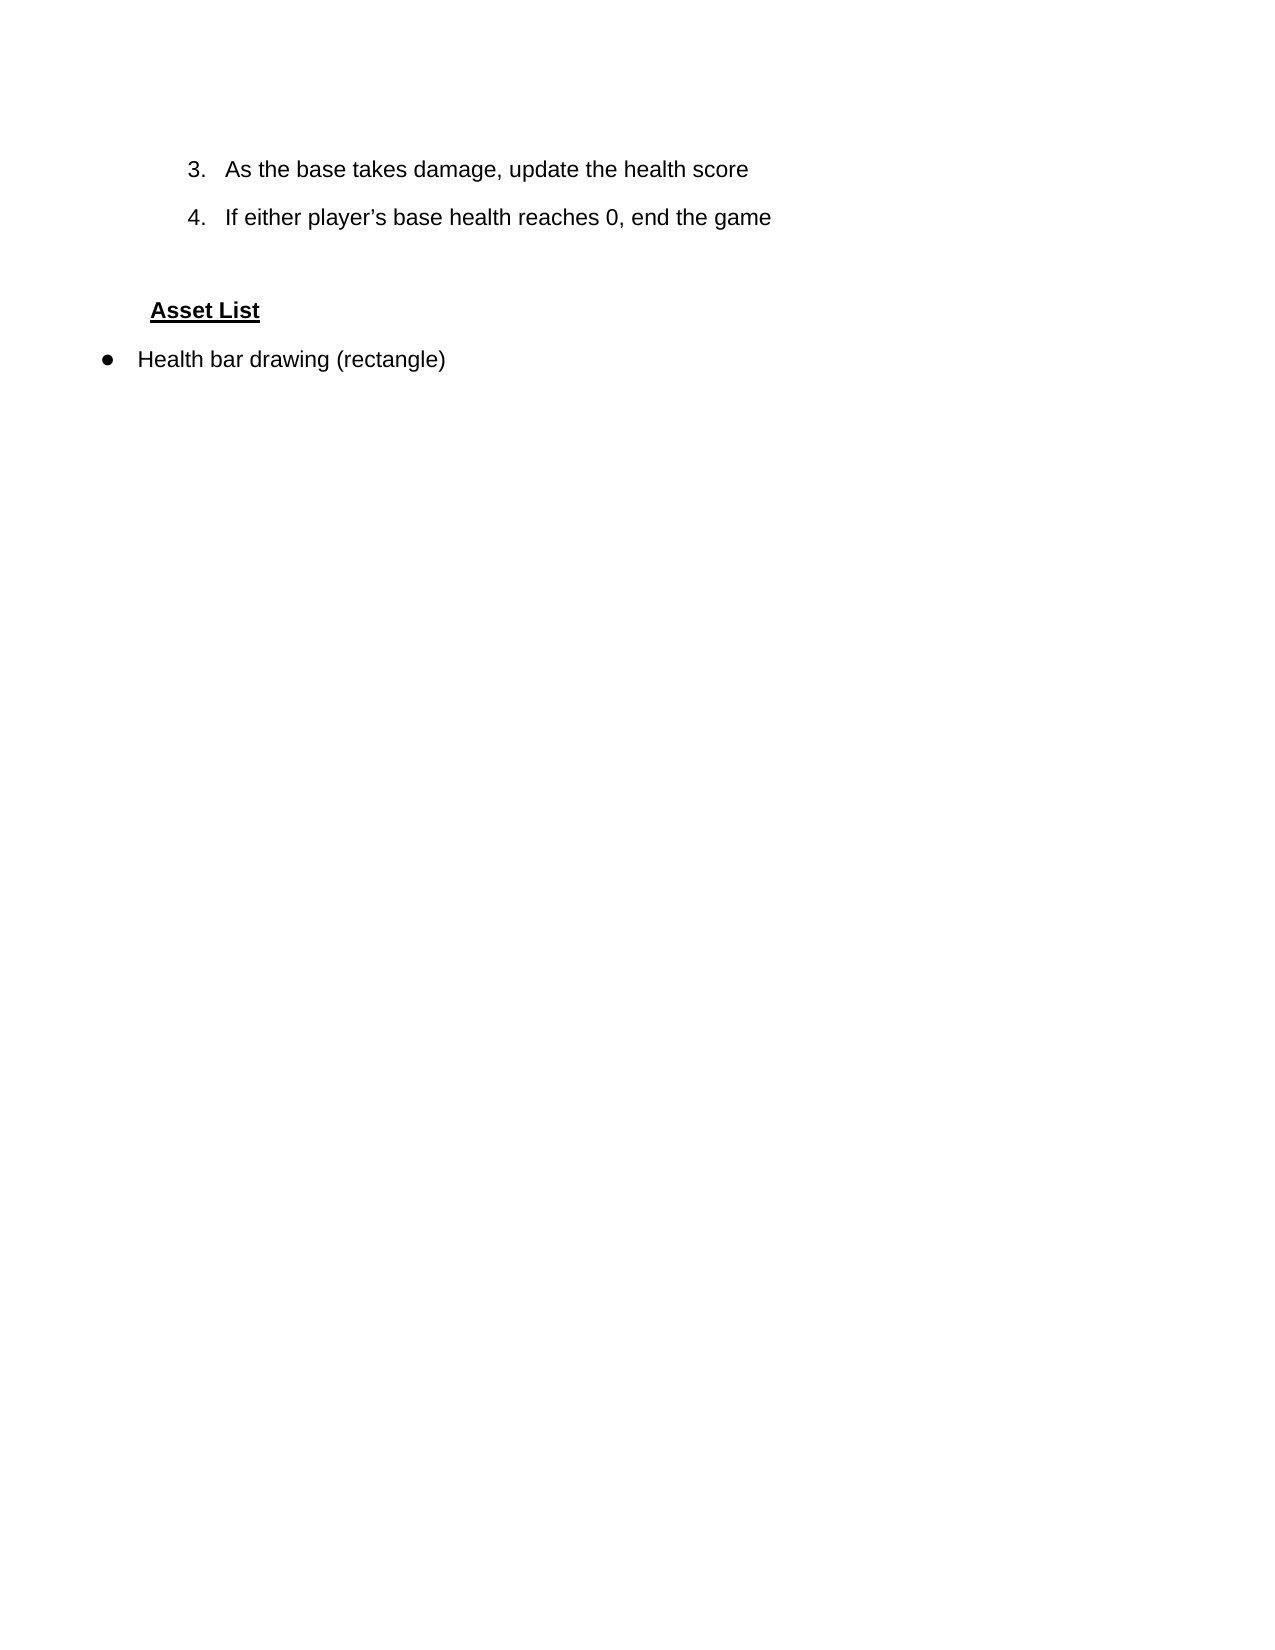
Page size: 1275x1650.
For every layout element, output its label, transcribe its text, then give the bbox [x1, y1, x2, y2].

list If either player’s base health reaches 0, end the game [187, 203, 1275, 230]
list Health bar drawing (rectangle) [100, 344, 1275, 373]
subtitle Asset List [150, 297, 1275, 324]
list As the base takes damage, update the health score [187, 156, 1275, 183]
